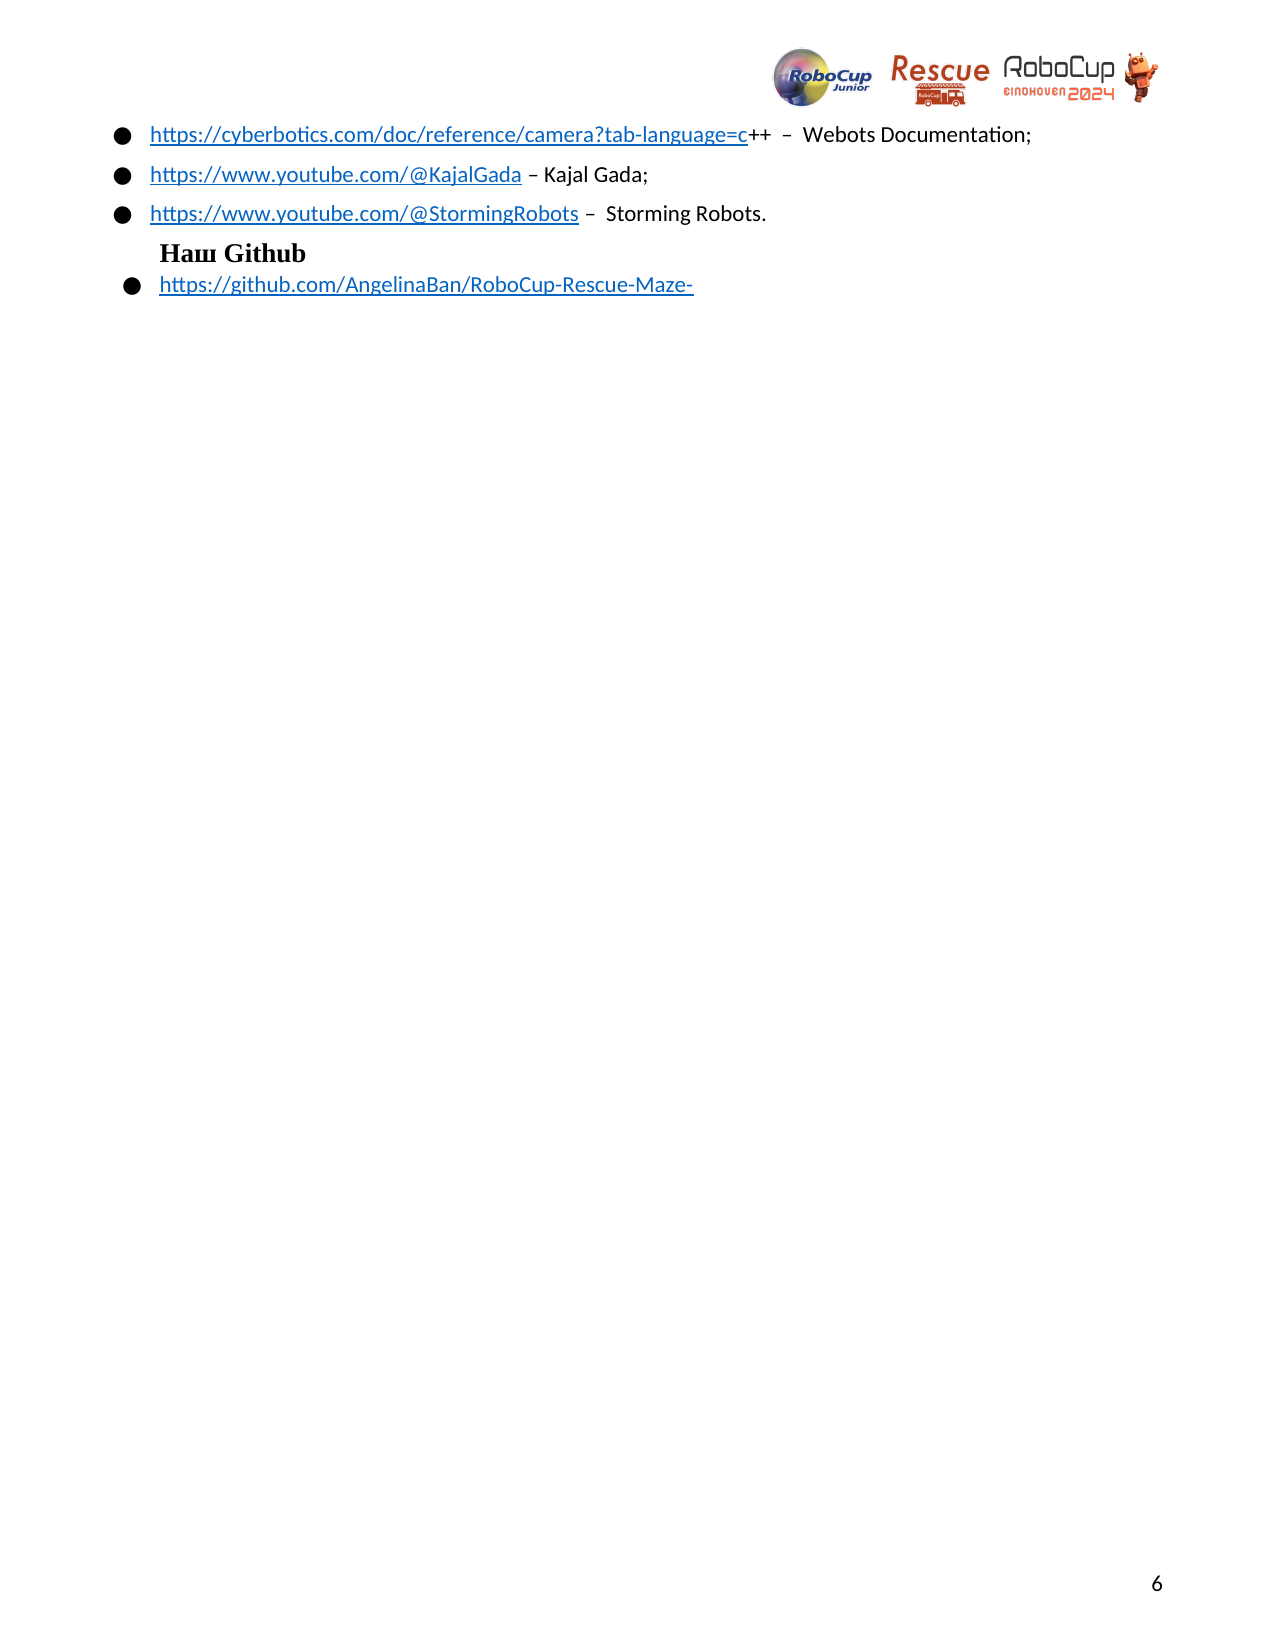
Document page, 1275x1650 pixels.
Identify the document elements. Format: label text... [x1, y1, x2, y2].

list https://github.com/AngelinaBan/RoboCup-Rescue-Maze- [122, 268, 1162, 299]
list Наш Github [122, 237, 1162, 268]
list https://www.youtube.com/@StormingRobots – Storming Robots. [112, 197, 1162, 228]
picture [769, 45, 1163, 110]
list https://cyberbotics.com/doc/reference/camera?tab-language=c++ – Webots Documentation; [112, 118, 1162, 149]
list https://www.youtube.com/@KajalGada – Kajal Gada; [112, 157, 1162, 189]
